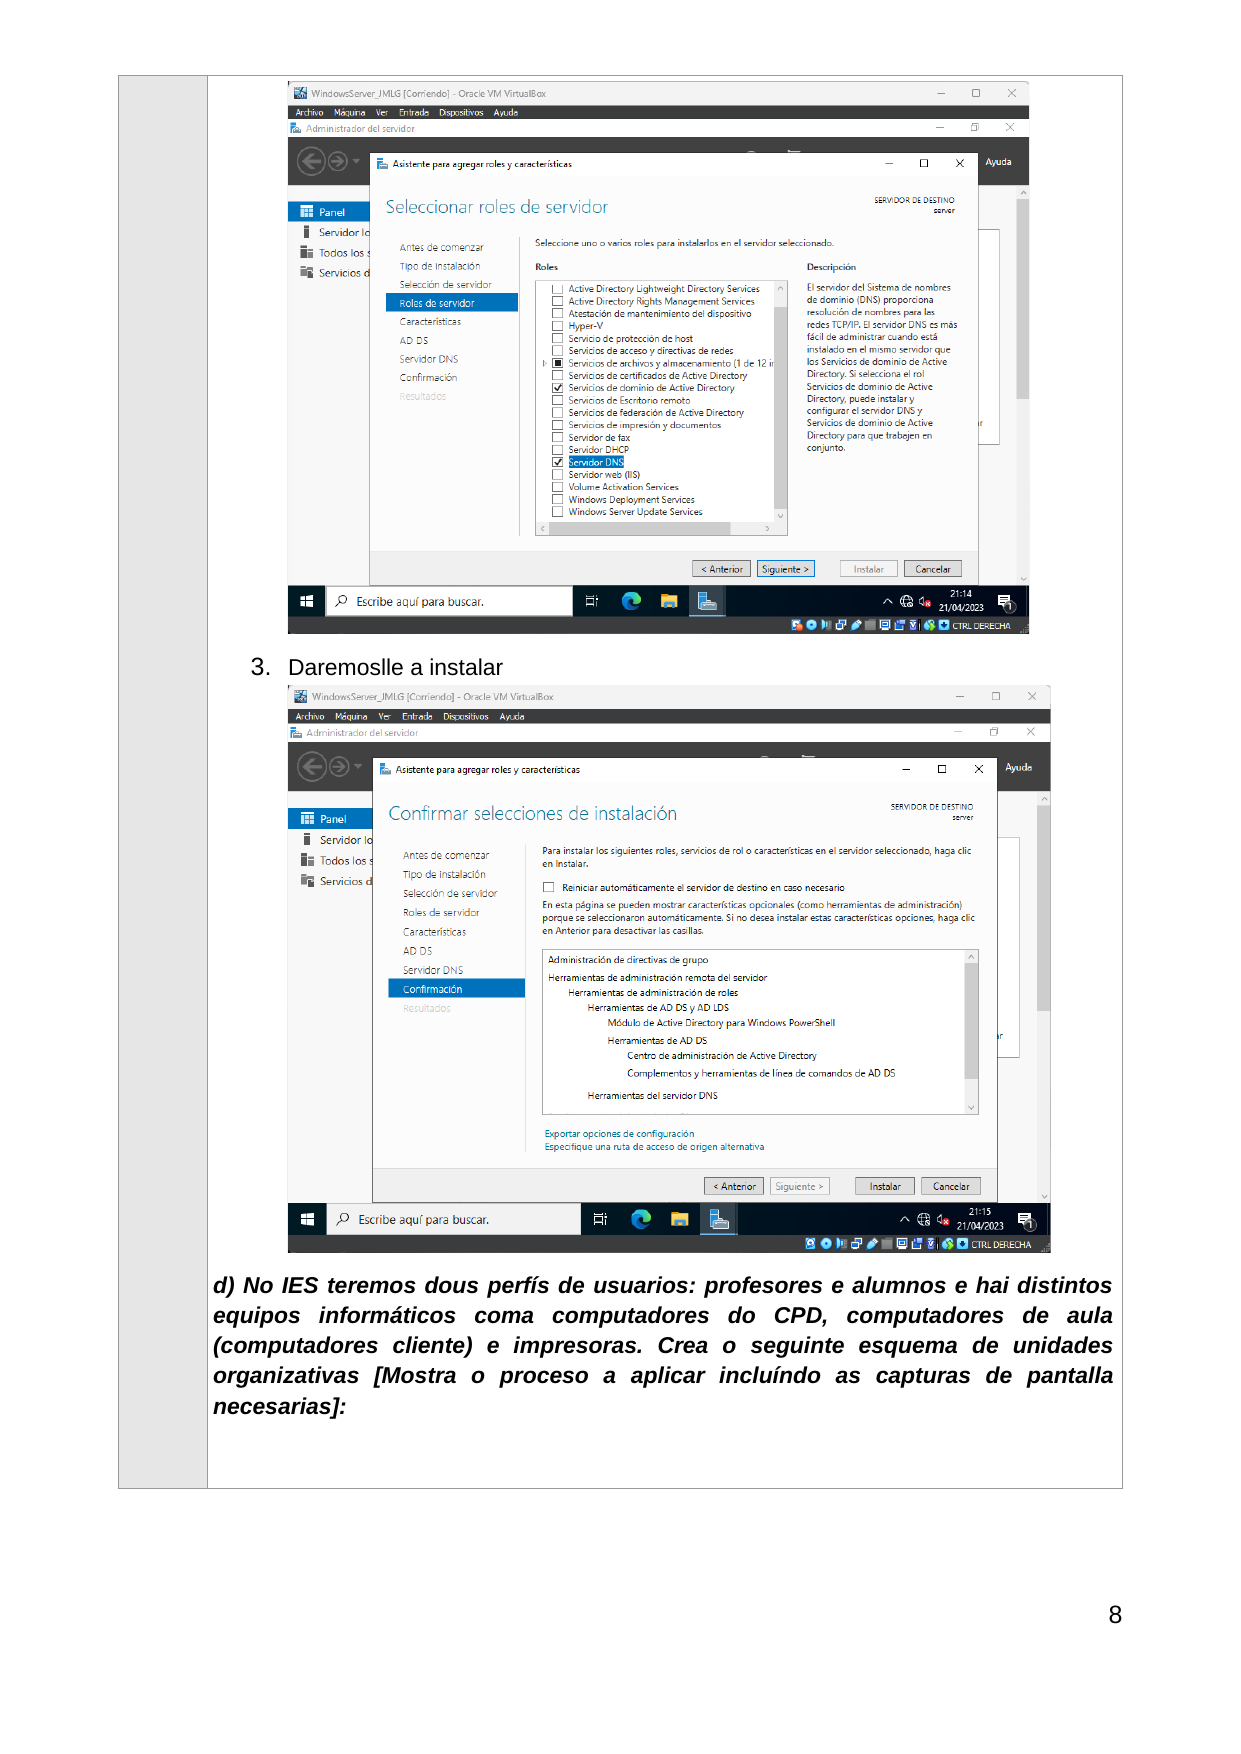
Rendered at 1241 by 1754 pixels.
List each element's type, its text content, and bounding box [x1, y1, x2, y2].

table_header [119, 76, 207, 1488]
table_header 1. Realiza as seguintes tarefas de administración na máquina Windows Server: a) Configura a rede do servidor segundo as indicacións subministradas no proxecto de configuración de dominios. [Mostra o proceso a aplicar incluíndo as capturas de pantalla necesarias] En virtualbox configuraremos un adaptador de red como red interna(intnet) Ahora iniciaremos la maquina y en el adaptador de red pondremos la ip fija solicitada, ya que estamos pondre tambien la gateway solicitada Cambiaremos el nombre del equipo a server y reiniciamos para que se apliquen los cambios b) Engade tres discos ao servidor para crear o volume W: de tamaño efectivo de 10GiB, de tal forma que si se perde un disco se poda seguir accedendo aos datos. Neste volume se gardarán os datos dos perfiles móbiles dos usuarios. [Mostra o proceso a aplicar incluíndo as capturas de pantalla necesarias] En la maquina virtual añadiremos 3 discos como este Encenderemos la maquina e iremos al administrador de discos y iniciaremos los discos Ahora le daremos click derecho a uno cualquiera y nos aparecera para crear un nuevo raid 5 Agregamos los discos Le asignaremos la letra W Formatearemos como ntfs y para saber a que pertenece este raid le pondremos un nombre significativo Ahora podemos comprobar que los tres discos estan sincronizados c) Instala no servidor os compoñentes de software necesarios para poder xestionar o dominio IESLOSADA.local [Mostra o proceso a aplicar incluíndo as capturas de pantalla necesarias] Abriremos el administrador del servidor e iremos a agregar roles y caracteristicas Activamos servidor DNS y los servicios de dominio Active Directory Daremoslle a instalar d) No IES teremos dous perfís de usuarios: profesores e alumnos e hai distintos equipos informáticos coma computadores do CPD, computadores de aula (computadores cliente) e impresoras. Crea o seguinte esquema de unidades organizativas [Mostra o proceso a aplicar incluíndo as capturas de pantalla necesarias]: e) Crea os seguintes grupos na UO que corresponda. [Mostra o proceso a aplicar incluíndo as capturas de pantalla necesarias] f) Para almacenar os perfís de usuario e os seus datos, crea os seguintes cartafoles na unidade Z, e aplica os permisos que se indican a continuación [Mostra o proceso a aplicar incluíndo as capturas de pantalla necesarias]: RAID W: perfiles usuarios alumnos profesores Recursos compartidos: Usuarios$: W:\usuarios Perfiles$: W:\perfiles Todos os recursos compartidos estarán compartidos a todos con control total Permisos NTFS: W:\usuarios Administradores – Control Total W:\usuarios\profesores Administradores – Control Total W:\usuarios\alumnos Administradores – Control Total G-PROFESORES – Lectura Execución W:\perfiles: Administradores – Control Total G-Usuarios - Modificar [208, 76, 1122, 1488]
